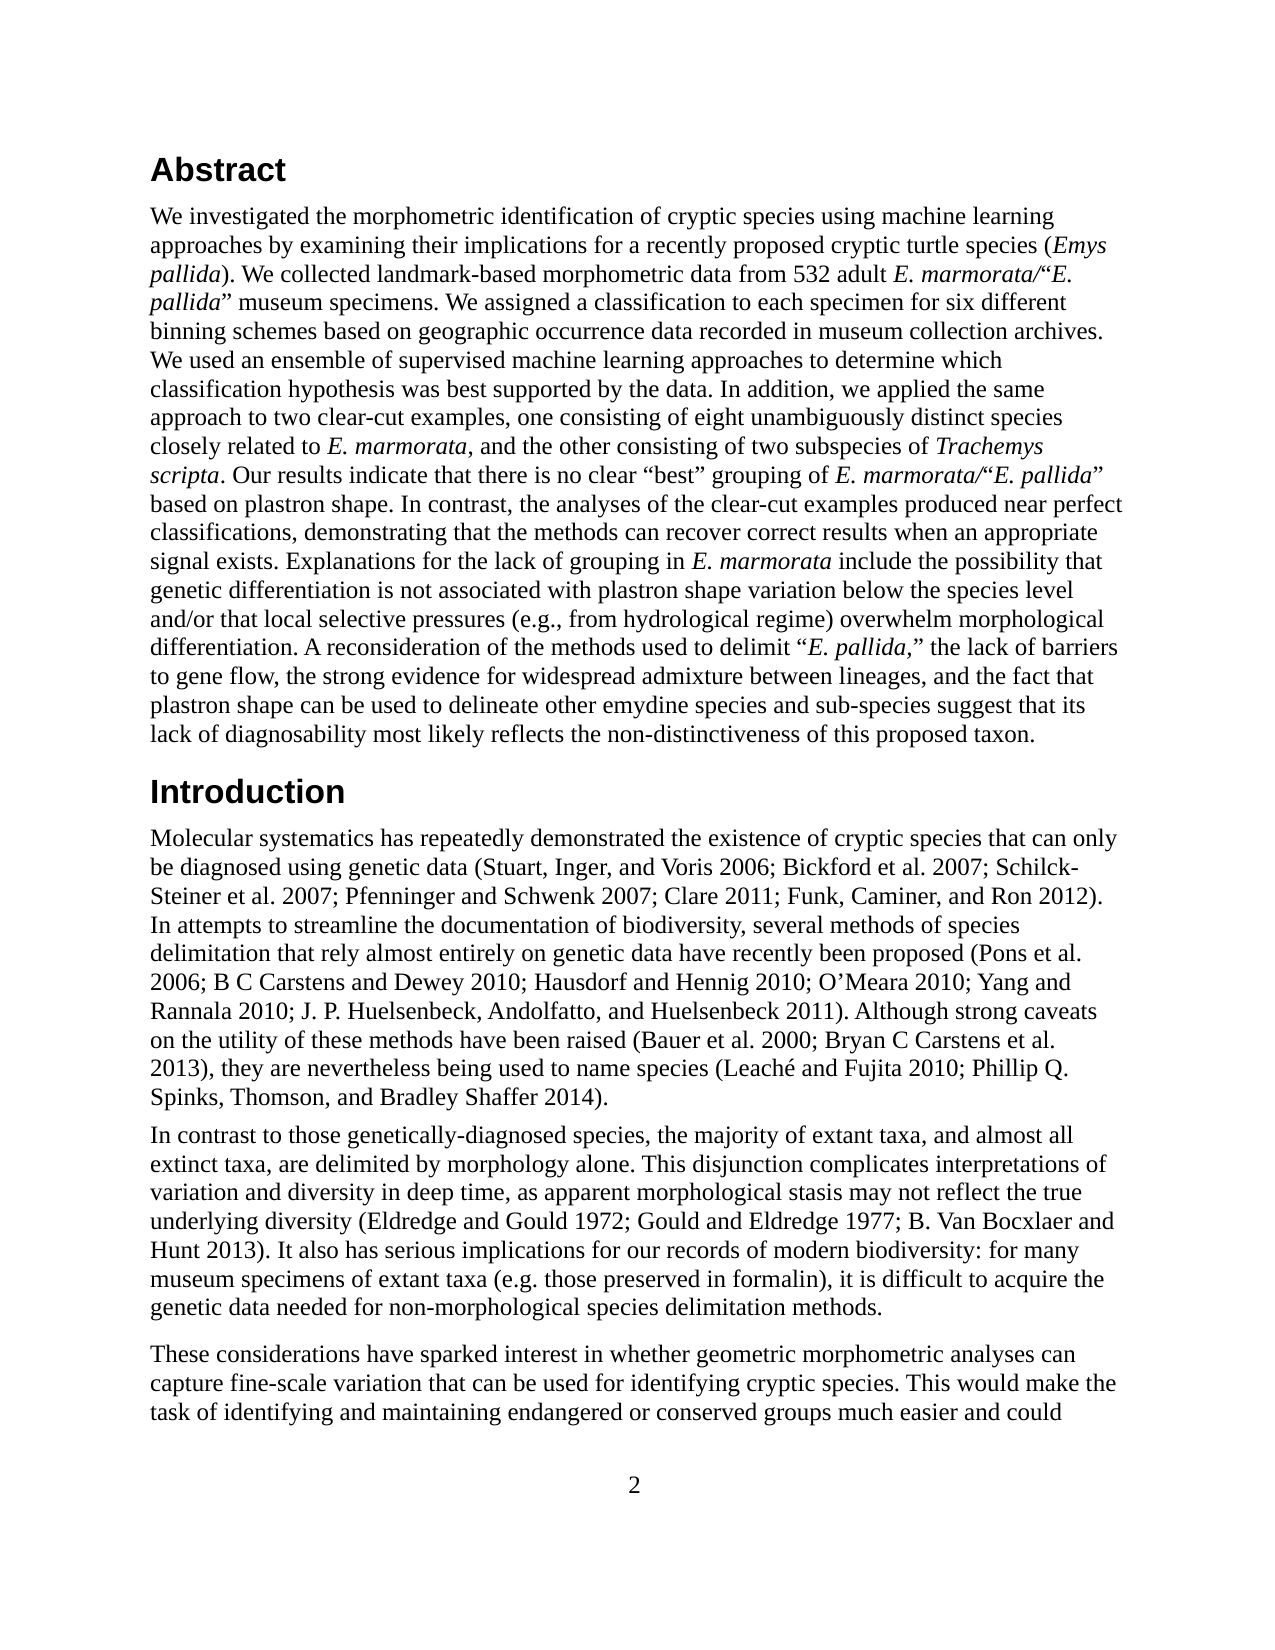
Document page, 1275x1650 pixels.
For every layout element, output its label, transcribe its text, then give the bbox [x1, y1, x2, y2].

text These considerations have sparked interest in whether geometric morphometric analyses can capture fine-scale variation that can be used for identifying cryptic species. This would make the task of identifying and maintaining endangered or conserved groups much easier and could [150, 1339, 1125, 1425]
subtitle Introduction [150, 772, 1125, 811]
text We investigated the morphometric identification of cryptic species using machine learning approaches by examining their implications for a recently proposed cryptic turtle species (Emys pallida). We collected landmark-based morphometric data from 532 adult E. marmorata/“E. pallida” museum specimens. We assigned a classification to each specimen for six different binning schemes based on geographic occurrence data recorded in museum collection archives. We used an ensemble of supervised machine learning approaches to determine which classification hypothesis was best supported by the data. In addition, we applied the same approach to two clear-cut examples, one consisting of eight unambiguously distinct species closely related to E. marmorata, and the other consisting of two subspecies of Trachemys scripta. Our results indicate that there is no clear “best” grouping of E. marmorata/“E. pallida” based on plastron shape. In contrast, the analyses of the clear-cut examples produced near perfect classifications, demonstrating that the methods can recover correct results when an appropriate signal exists. Explanations for the lack of grouping in E. marmorata include the possibility that genetic differentiation is not associated with plastron shape variation below the species level and/or that local selective pressures (e.g., from hydrological regime) overwhelm morphological differentiation. A reconsideration of the methods used to delimit “E. pallida,” the lack of barriers to gene flow, the strong evidence for widespread admixture between lineages, and the fact that plastron shape can be used to delineate other emydine species and sub-species suggest that its lack of diagnosability most likely reflects the non-distinctiveness of this proposed taxon. [150, 201, 1125, 747]
text Molecular systematics has repeatedly demonstrated the existence of cryptic species that can only be diagnosed using genetic data (Stuart, Inger, and Voris 2006; Bickford et al. 2007; Schilck-Steiner et al. 2007; Pfenninger and Schwenk 2007; Clare 2011; Funk, Caminer, and Ron 2012). In attempts to streamline the documentation of biodiversity, several methods of species delimitation that rely almost entirely on genetic data have recently been proposed (Pons et al. 2006; B C Carstens and Dewey 2010; Hausdorf and Hennig 2010; O’Meara 2010; Yang and Rannala 2010; J. P. Huelsenbeck, Andolfatto, and Huelsenbeck 2011). Although strong caveats on the utility of these methods have been raised (Bauer et al. 2000; Bryan C Carstens et al. 2013), they are nevertheless being used to name species (Leaché and Fujita 2010; Phillip Q. Spinks, Thomson, and Bradley Shaffer 2014). [150, 823, 1125, 1111]
text In contrast to those genetically-diagnosed species, the majority of extant taxa, and almost all extinct taxa, are delimited by morphology alone. This disjunction complicates interpretations of variation and diversity in deep time, as apparent morphological stasis may not reflect the true underlying diversity (Eldredge and Gould 1972; Gould and Eldredge 1977; B. Van Bocxlaer and Hunt 2013). It also has serious implications for our records of modern biodiversity: for many museum specimens of extant taxa (e.g. those preserved in formalin), it is difficult to acquire the genetic data needed for non-morphological species delimitation methods. [150, 1120, 1125, 1321]
subtitle Abstract [150, 150, 1125, 189]
